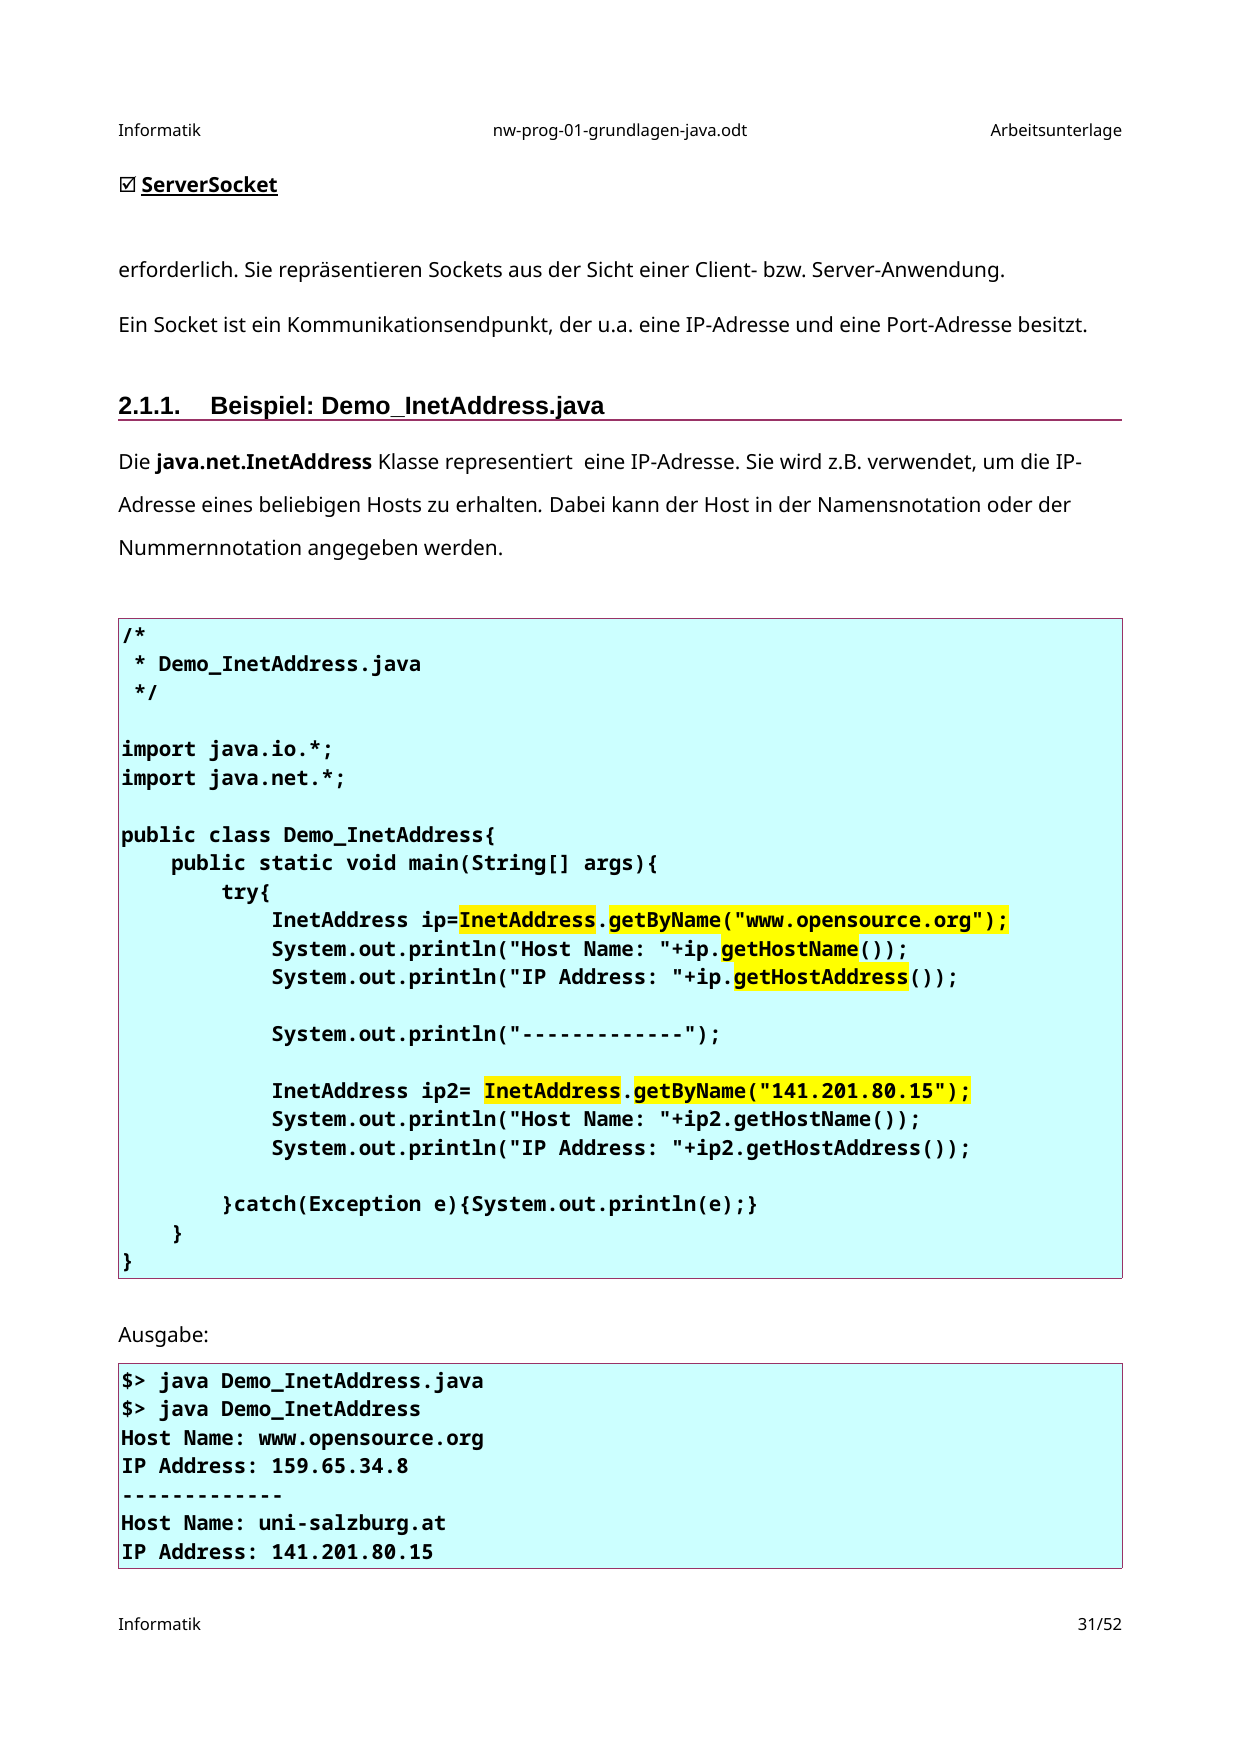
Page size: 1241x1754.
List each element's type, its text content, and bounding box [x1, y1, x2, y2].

text public class Demo_InetAddress{ [119, 817, 1122, 845]
text public static void main(String[] args){ [119, 845, 1122, 874]
text } [119, 1215, 1122, 1243]
subtitle Beispiel: Demo_InetAddress.java [118, 391, 1122, 419]
text InetAddress ip=InetAddress.getByName("www.opensource.org"); [119, 902, 1122, 931]
text import java.io.*; [119, 732, 1122, 760]
text System.out.println("Host Name: "+ip2.getHostName()); [119, 1101, 1122, 1130]
list ServerSocket [118, 170, 1122, 241]
text try{ [119, 874, 1122, 902]
text System.out.println("IP Address: "+ip.getHostAddress()); [119, 959, 1122, 987]
text Host Name: uni-salzburg.at [119, 1505, 1122, 1534]
text $> java Demo_InetAddress [119, 1392, 1122, 1420]
text }catch(Exception e){System.out.println(e);} [119, 1187, 1122, 1215]
text System.out.println("IP Address: "+ip2.getHostAddress()); [119, 1130, 1122, 1158]
text erforderlich. Sie repräsentieren Sockets aus der Sicht einer Client- bzw. Server-Anwendung. [118, 256, 1122, 284]
text System.out.println("-------------"); [119, 1016, 1122, 1044]
text IP Address: 159.65.34.8 [119, 1448, 1122, 1477]
text $> java Demo_InetAddress.java [119, 1364, 1122, 1392]
text Ein Socket ist ein Kommunikationsendpunkt, der u.a. eine IP-Adresse und eine Port-Adresse besitzt. [118, 311, 1122, 339]
text Host Name: www.opensource.org [119, 1420, 1122, 1448]
text } [119, 1243, 1122, 1278]
text */ [119, 675, 1122, 703]
text InetAddress ip2= InetAddress.getByName("141.201.80.15"); [119, 1073, 1122, 1101]
text /* [119, 619, 1122, 646]
text ------------- [119, 1477, 1122, 1505]
text * Demo_InetAddress.java [119, 646, 1122, 675]
text Ausgabe: [118, 1321, 1122, 1349]
text IP Address: 141.201.80.15 [119, 1534, 1122, 1568]
text Die java.net.InetAddress Klasse representiert eine IP-Adresse. Sie wird z.B. verwendet, um die IP-Adresse eines beliebigen Hosts zu erhalten. Dabei kann der Host in der Namensnotation oder der Nummernnotation angegeben werden. [118, 447, 1122, 561]
text System.out.println("Host Name: "+ip.getHostName()); [119, 931, 1122, 959]
text import java.net.*; [119, 760, 1122, 788]
